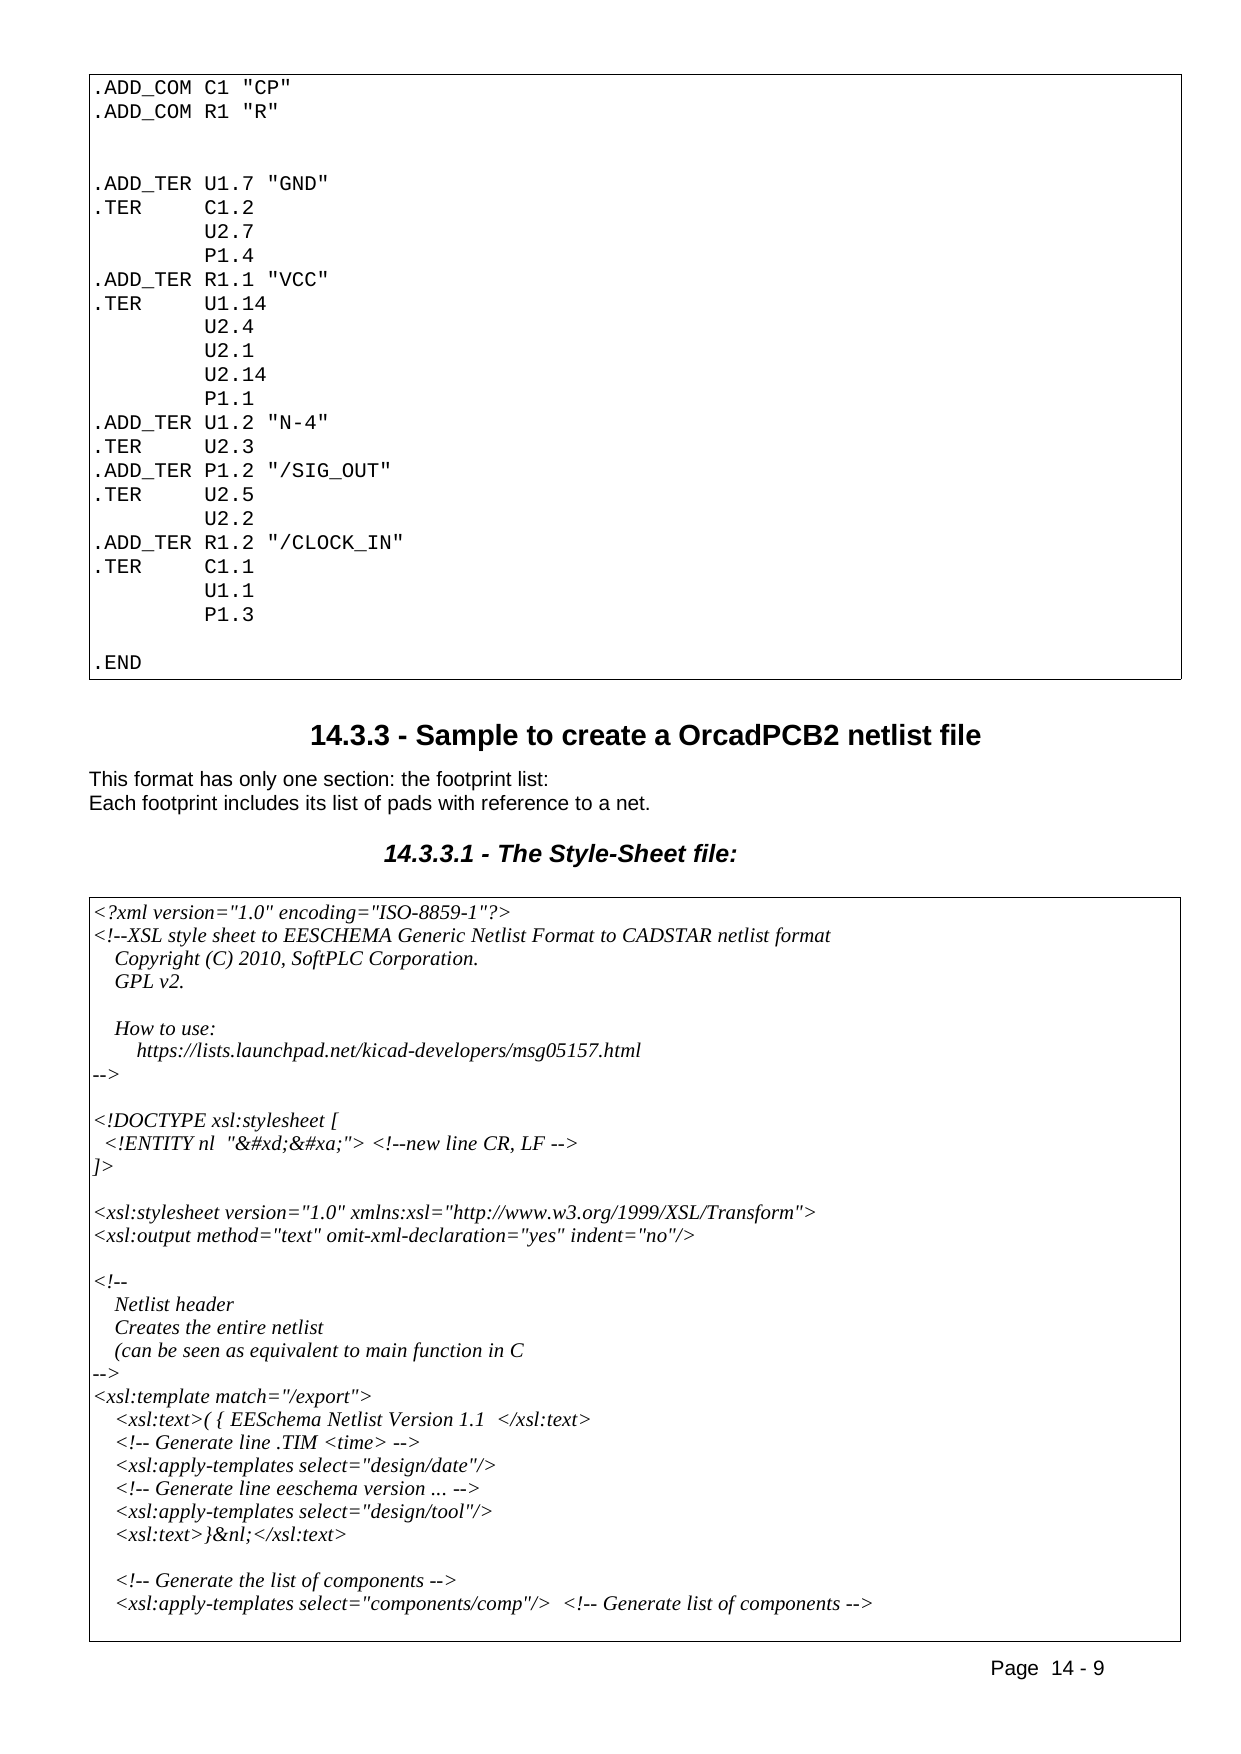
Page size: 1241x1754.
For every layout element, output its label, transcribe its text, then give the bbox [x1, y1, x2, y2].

text <xsl:apply-templates select="design/tool"/> [90, 1496, 1180, 1519]
text GPL v2. [90, 966, 1180, 993]
text U2.2 [90, 505, 1181, 529]
text .ADD_COM R1 "R" [90, 98, 1181, 125]
text .TER U2.3 [90, 433, 1181, 457]
text <xsl:output method="text" omit-xml-declaration="yes" indent="no"/> [90, 1219, 1180, 1247]
text Each footprint includes its list of pads with reference to a net. [88, 791, 1181, 814]
text .TER C1.1 [90, 553, 1181, 577]
text <!--XSL style sheet to EESCHEMA Generic Netlist Format to CADSTAR netlist format [90, 920, 1180, 943]
text U1.1 [90, 577, 1181, 601]
text .TER C1.2 [90, 194, 1181, 218]
text --> [90, 1058, 1180, 1085]
text <!-- Generate the list of components --> [90, 1565, 1180, 1588]
text How to use: [90, 1012, 1180, 1035]
text ]> [90, 1151, 1180, 1177]
text .TER U2.5 [90, 481, 1181, 505]
text <!DOCTYPE xsl:stylesheet [ [90, 1104, 1180, 1127]
text Copyright (C) 2010, SoftPLC Corporation. [90, 943, 1180, 966]
text <!-- [90, 1266, 1180, 1289]
text Netlist header [90, 1289, 1180, 1312]
subtitle Sample to create a OrcadPCB2 netlist file [236, 719, 1181, 751]
text P1.1 [90, 385, 1181, 409]
text .ADD_TER P1.2 "/SIG_OUT" [90, 457, 1181, 481]
text P1.3 [90, 601, 1181, 628]
text .ADD_TER R1.1 "VCC" [90, 266, 1181, 289]
text U2.14 [90, 361, 1181, 385]
text <?xml version="1.0" encoding="ISO-8859-1"?> [90, 898, 1180, 920]
text (can be seen as equivalent to main function in C [90, 1335, 1180, 1358]
text --> [90, 1358, 1180, 1381]
text .ADD_TER R1.2 "/CLOCK_IN" [90, 529, 1181, 553]
text <xsl:apply-templates select="design/date"/> [90, 1450, 1180, 1473]
text <xsl:text>( { EESchema Netlist Version 1.1 </xsl:text> [90, 1404, 1180, 1427]
text <xsl:template match="/export"> [90, 1381, 1180, 1404]
subtitle The Style-Sheet file: [310, 839, 1181, 867]
text <xsl:apply-templates select="components/comp"/> <!-- Generate list of components --> [90, 1588, 1180, 1615]
text U2.1 [90, 337, 1181, 361]
text U2.4 [90, 313, 1181, 337]
text Creates the entire netlist [90, 1312, 1180, 1335]
text U2.7 [90, 218, 1181, 242]
text .ADD_TER U1.2 "N-4" [90, 409, 1181, 433]
text P1.4 [90, 242, 1181, 266]
text <!-- Generate line .TIM <time> --> [90, 1427, 1180, 1450]
text This format has only one section: the footprint list: [88, 767, 1181, 791]
text https://lists.launchpad.net/kicad-developers/msg05157.html [90, 1035, 1180, 1058]
text <xsl:stylesheet version="1.0" xmlns:xsl="http://www.w3.org/1999/XSL/Transform"> [90, 1197, 1180, 1219]
text .TER U1.14 [90, 289, 1181, 313]
text .ADD_COM C1 "CP" [90, 75, 1181, 98]
text <!-- Generate line eeschema version ... --> [90, 1473, 1180, 1496]
text <!ENTITY nl "&#xd;&#xa;"> <!--new line CR, LF --> [90, 1127, 1180, 1151]
text <xsl:text>}&nl;</xsl:text> [90, 1519, 1180, 1546]
text .END [90, 649, 1181, 679]
text .ADD_TER U1.7 "GND" [90, 170, 1181, 194]
